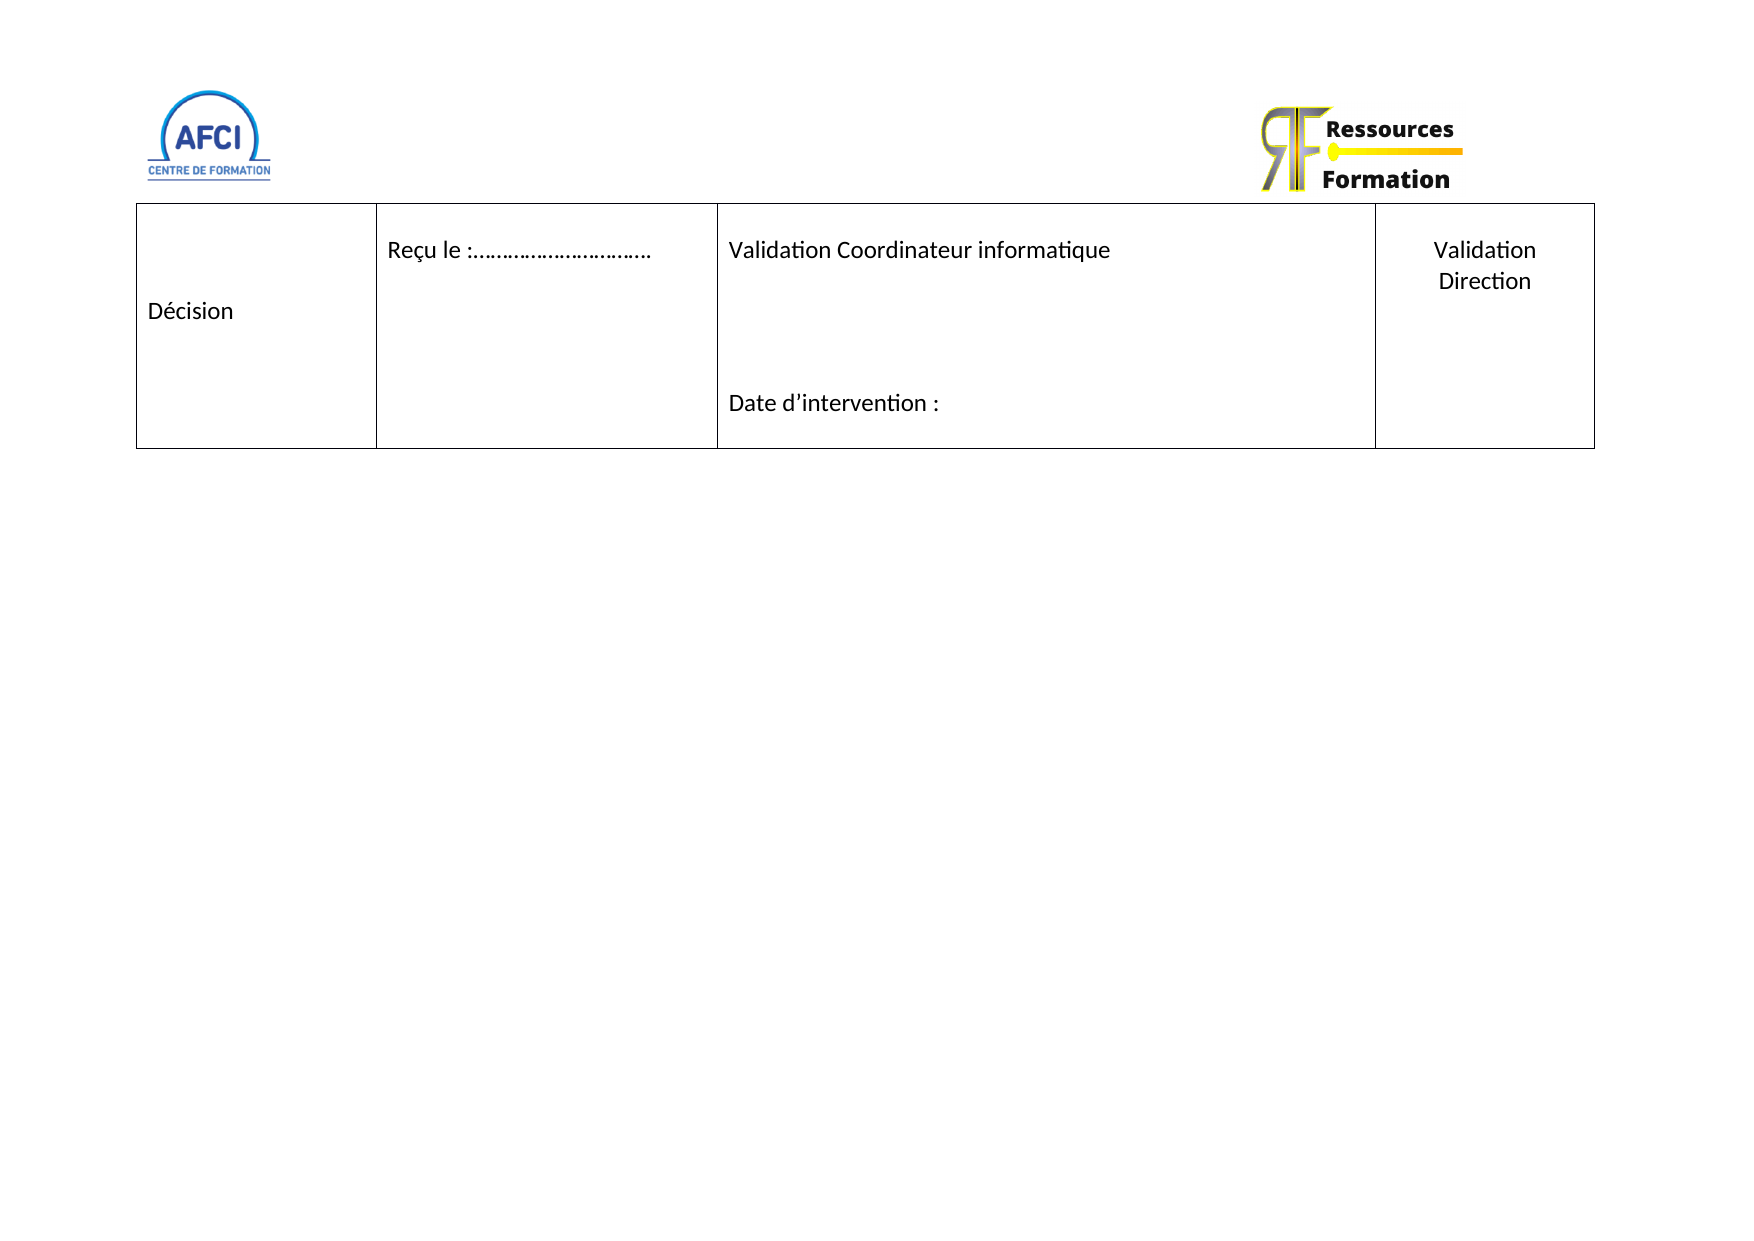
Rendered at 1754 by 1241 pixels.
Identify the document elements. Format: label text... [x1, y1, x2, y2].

table_cell tuVvalidevvvv Validation Direction [1376, 204, 1594, 448]
picture [1253, 101, 1466, 197]
picture [147, 73, 271, 197]
table_cell Décision [137, 204, 376, 448]
table_cell Validation Coordinateur informatique Date d’intervention : [718, 204, 1375, 448]
table_cell Reçu le :…………………………. [377, 204, 717, 448]
